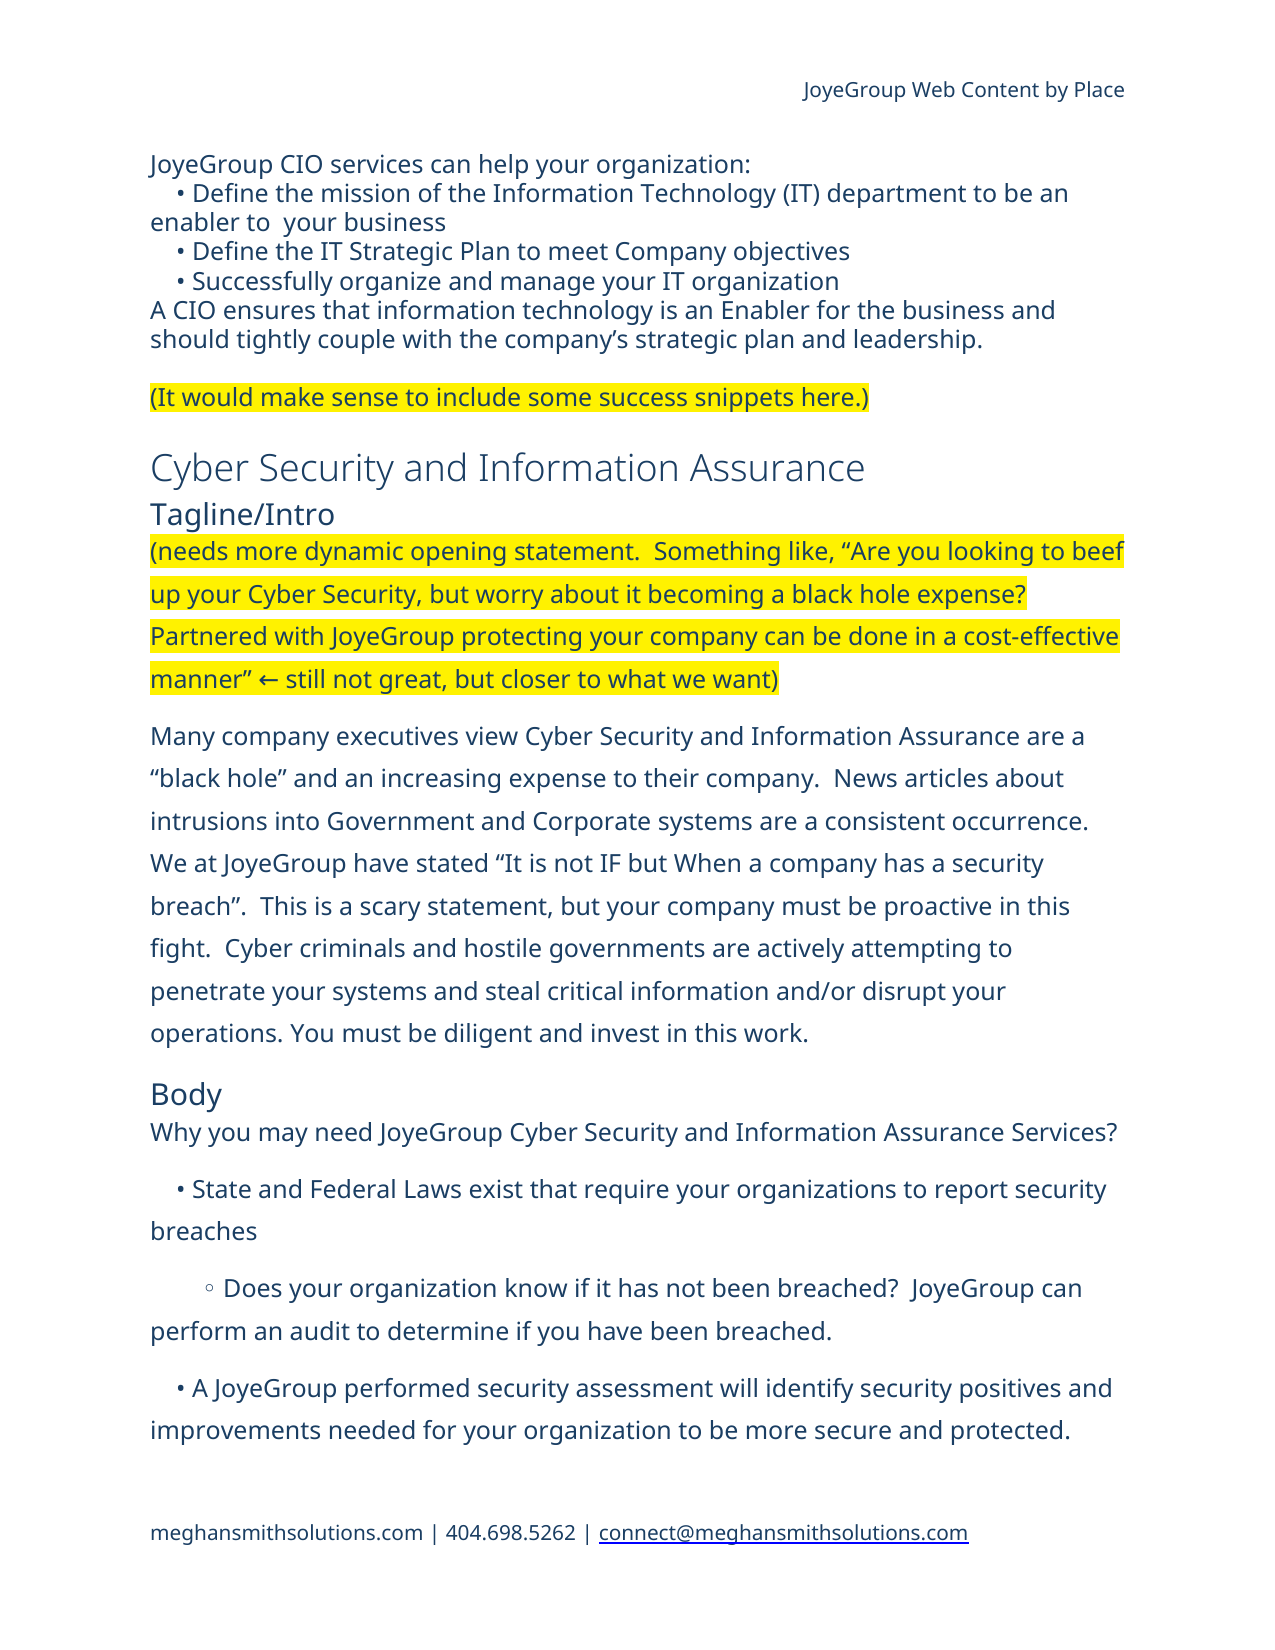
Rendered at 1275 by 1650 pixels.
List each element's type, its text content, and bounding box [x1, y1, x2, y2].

text ◦ Does your organization know if it has not been breached? JoyeGroup can perform an audit to determine if you have been breached. [150, 1271, 1125, 1347]
text • A JoyeGroup performed security assessment will identify security positives and improvements needed for your organization to be more secure and protected. [150, 1370, 1125, 1447]
text Why you may need JoyeGroup Cyber Security and Information Assurance Services? [150, 1114, 1125, 1148]
text • Define the IT Strategic Plan to meet Company objectives [150, 237, 1125, 267]
text Many company executives view Cyber Security and Information Assurance are a “black hole” and an increasing expense to their company. News articles about intrusions into Government and Corporate systems are a consistent occurrence. We at JoyeGroup have stated “It is not IF but When a company has a security breach”. This is a scary statement, but your company must be proactive in this fight. Cyber criminals and hostile governments are actively attempting to penetrate your systems and steal critical information and/or disrupt your operations. You must be diligent and invest in this work. [150, 718, 1125, 1050]
text (It would make sense to include some success snippets here.) [150, 383, 1125, 412]
text • Define the mission of the Information Technology (IT) department to be an enabler to your business [150, 179, 1125, 237]
subtitle Cyber Security and Information Assurance [150, 442, 1125, 493]
subtitle Tagline/Intro [150, 493, 1125, 534]
subtitle Body [150, 1073, 1125, 1114]
text A CIO ensures that information technology is an Enabler for the business and should tightly couple with the company’s strategic plan and leadership. [150, 296, 1125, 354]
text • State and Federal Laws exist that require your organizations to report security breaches [150, 1171, 1125, 1248]
text • Successfully organize and manage your IT organization [150, 267, 1125, 296]
text (needs more dynamic opening statement. Something like, “Are you looking to beef up your Cyber Security, but worry about it becoming a black hole expense? Partnered with JoyeGroup protecting your company can be done in a cost-effective manner” ← still not great, but closer to what we want) [150, 534, 1125, 695]
text JoyeGroup CIO services can help your organization: [150, 150, 1125, 179]
